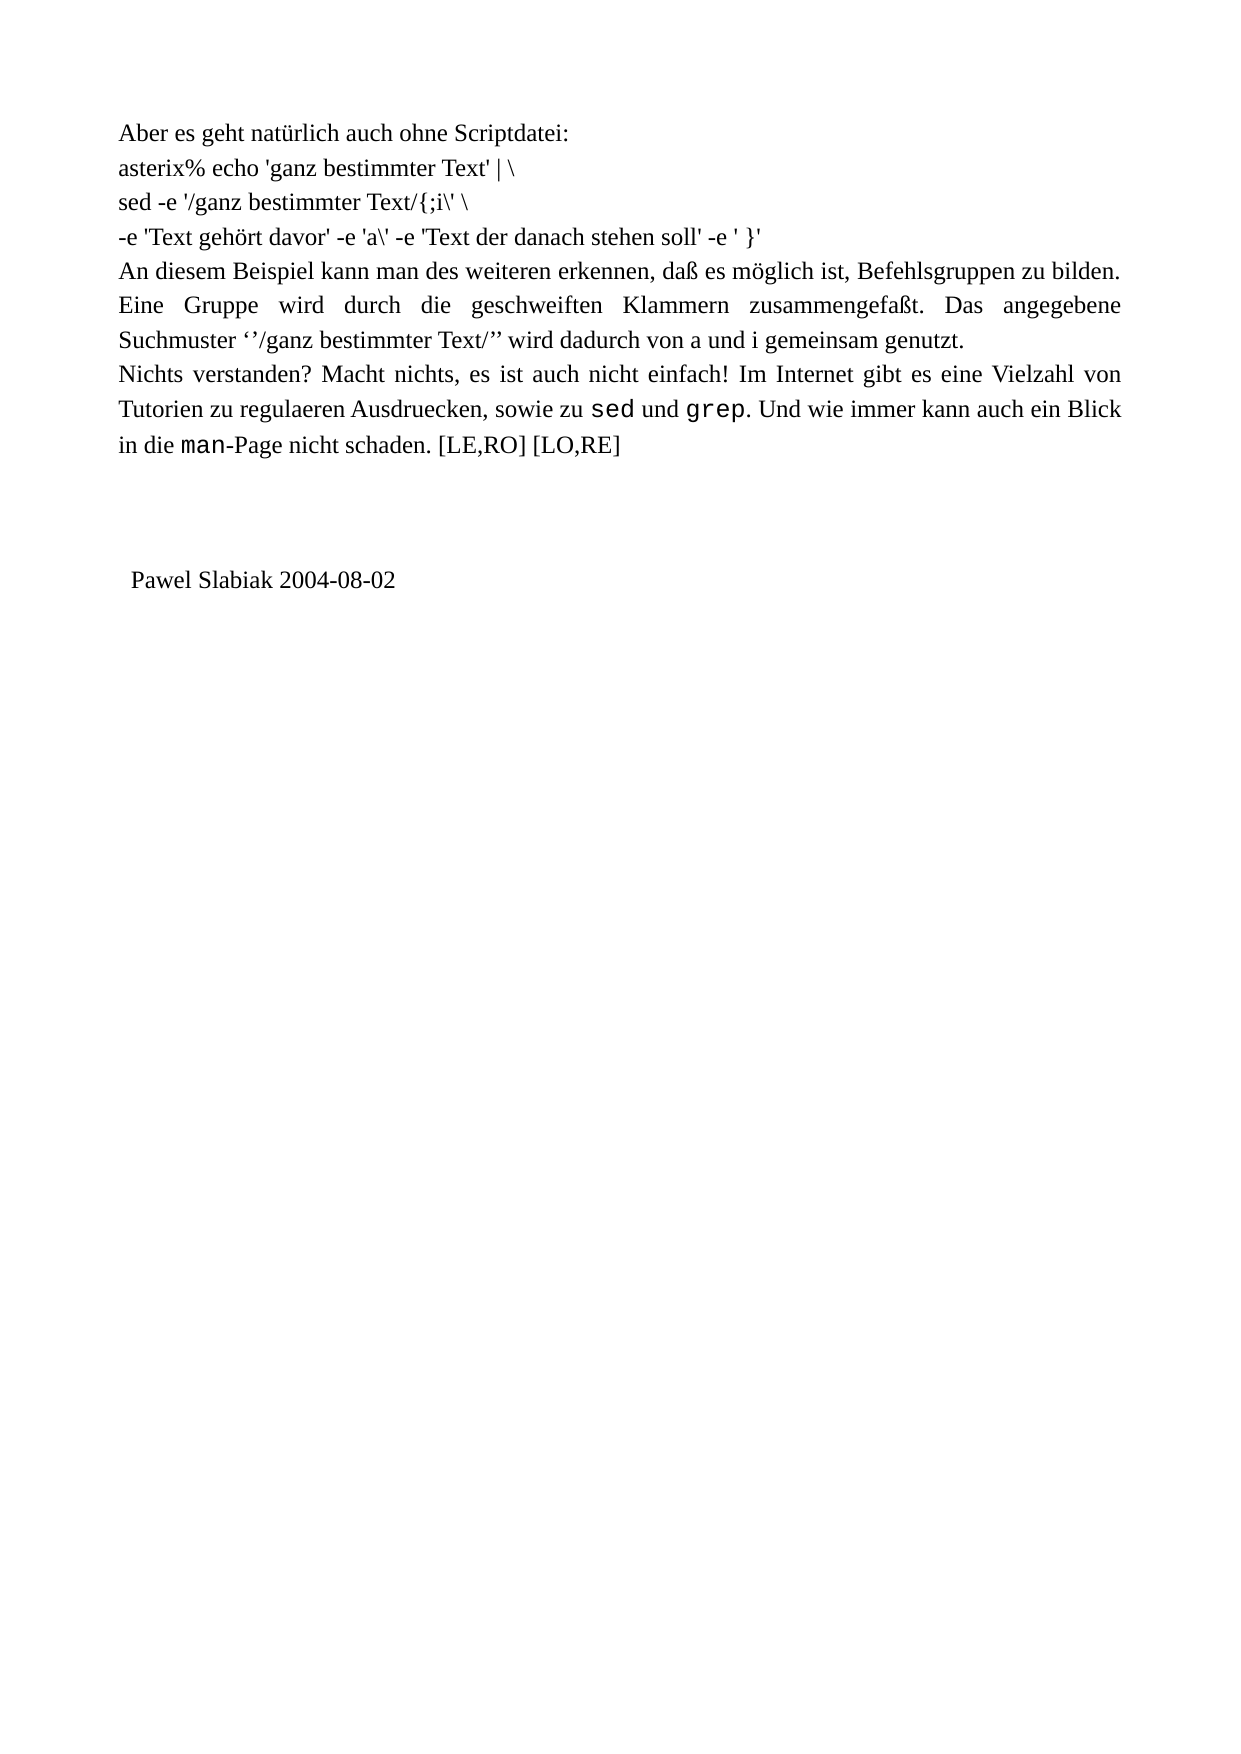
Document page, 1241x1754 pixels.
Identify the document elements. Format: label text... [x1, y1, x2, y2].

text Pawel Slabiak 2004-08-02 [118, 566, 1122, 594]
text asterix% echo 'ganz bestimmter Text' | \ [118, 153, 1122, 181]
text -e 'Text gehört davor' -e 'a\' -e 'Text der danach stehen soll' -e ' }' [118, 222, 1122, 250]
text Aber es geht natürlich auch ohne Scriptdatei: [118, 118, 1122, 147]
text An diesem Beispiel kann man des weiteren erkennen, daß es möglich ist, Befehlsgruppen zu bilden. Eine Gruppe wird durch die geschweiften Klammern zusammengefaßt. Das angegebene Suchmuster ‘’/ganz bestimmter Text/’’ wird dadurch von a und i gemeinsam genutzt. [118, 256, 1122, 354]
text sed -e '/ganz bestimmter Text/{;i\' \ [118, 187, 1122, 216]
text Nichts verstanden? Macht nichts, es ist auch nicht einfach! Im Internet gibt es eine Vielzahl von Tutorien zu regulaeren Ausdruecken, sowie zu sed und grep. Und wie immer kann auch ein Blick in die man-Page nicht schaden. [LE,RO] [LO,RE] [118, 359, 1122, 461]
